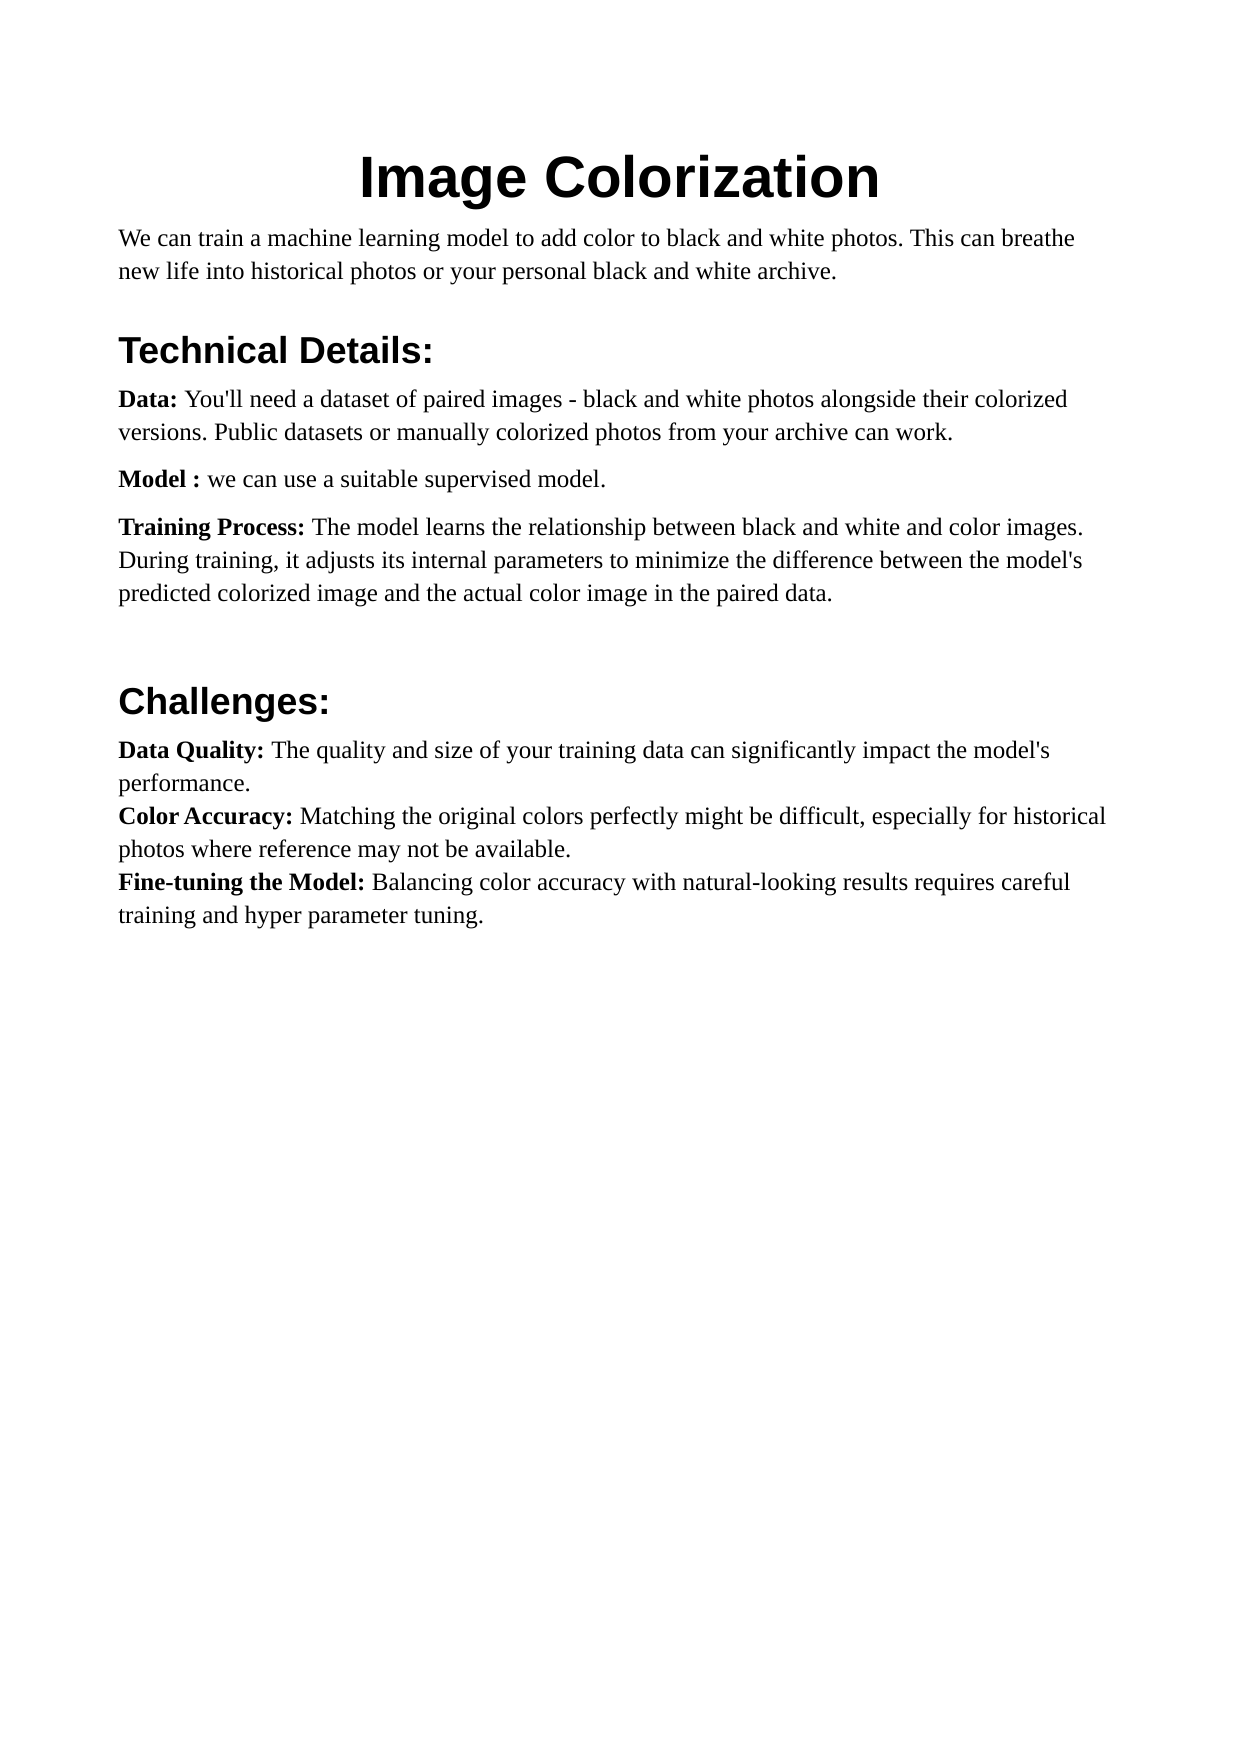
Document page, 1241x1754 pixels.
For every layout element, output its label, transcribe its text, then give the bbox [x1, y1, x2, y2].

text Fine-tuning the Model: Balancing color accuracy with natural-looking results requires careful training and hyper parameter tuning. [118, 867, 1122, 929]
text Color Accuracy: Matching the original colors perfectly might be difficult, especially for historical photos where reference may not be available. [118, 801, 1122, 863]
text We can train a machine learning model to add color to black and white photos. This can breathe new life into historical photos or your personal black and white archive. [118, 223, 1122, 284]
title Image Colorization [118, 143, 1122, 210]
text Model : we can use a suitable supervised model. [118, 464, 1122, 493]
subtitle Challenges: [118, 636, 1122, 722]
text Training Process: The model learns the relationship between black and white and color images. During training, it adjusts its internal parameters to minimize the difference between the model's predicted colorized image and the actual color image in the paired data. [118, 512, 1122, 607]
subtitle Technical Details: [118, 328, 1122, 371]
text Data: You'll need a dataset of paired images - black and white photos alongside their colorized versions. Public datasets or manually colorized photos from your archive can work. [118, 384, 1122, 446]
text Data Quality: The quality and size of your training data can significantly impact the model's performance. [118, 735, 1122, 797]
